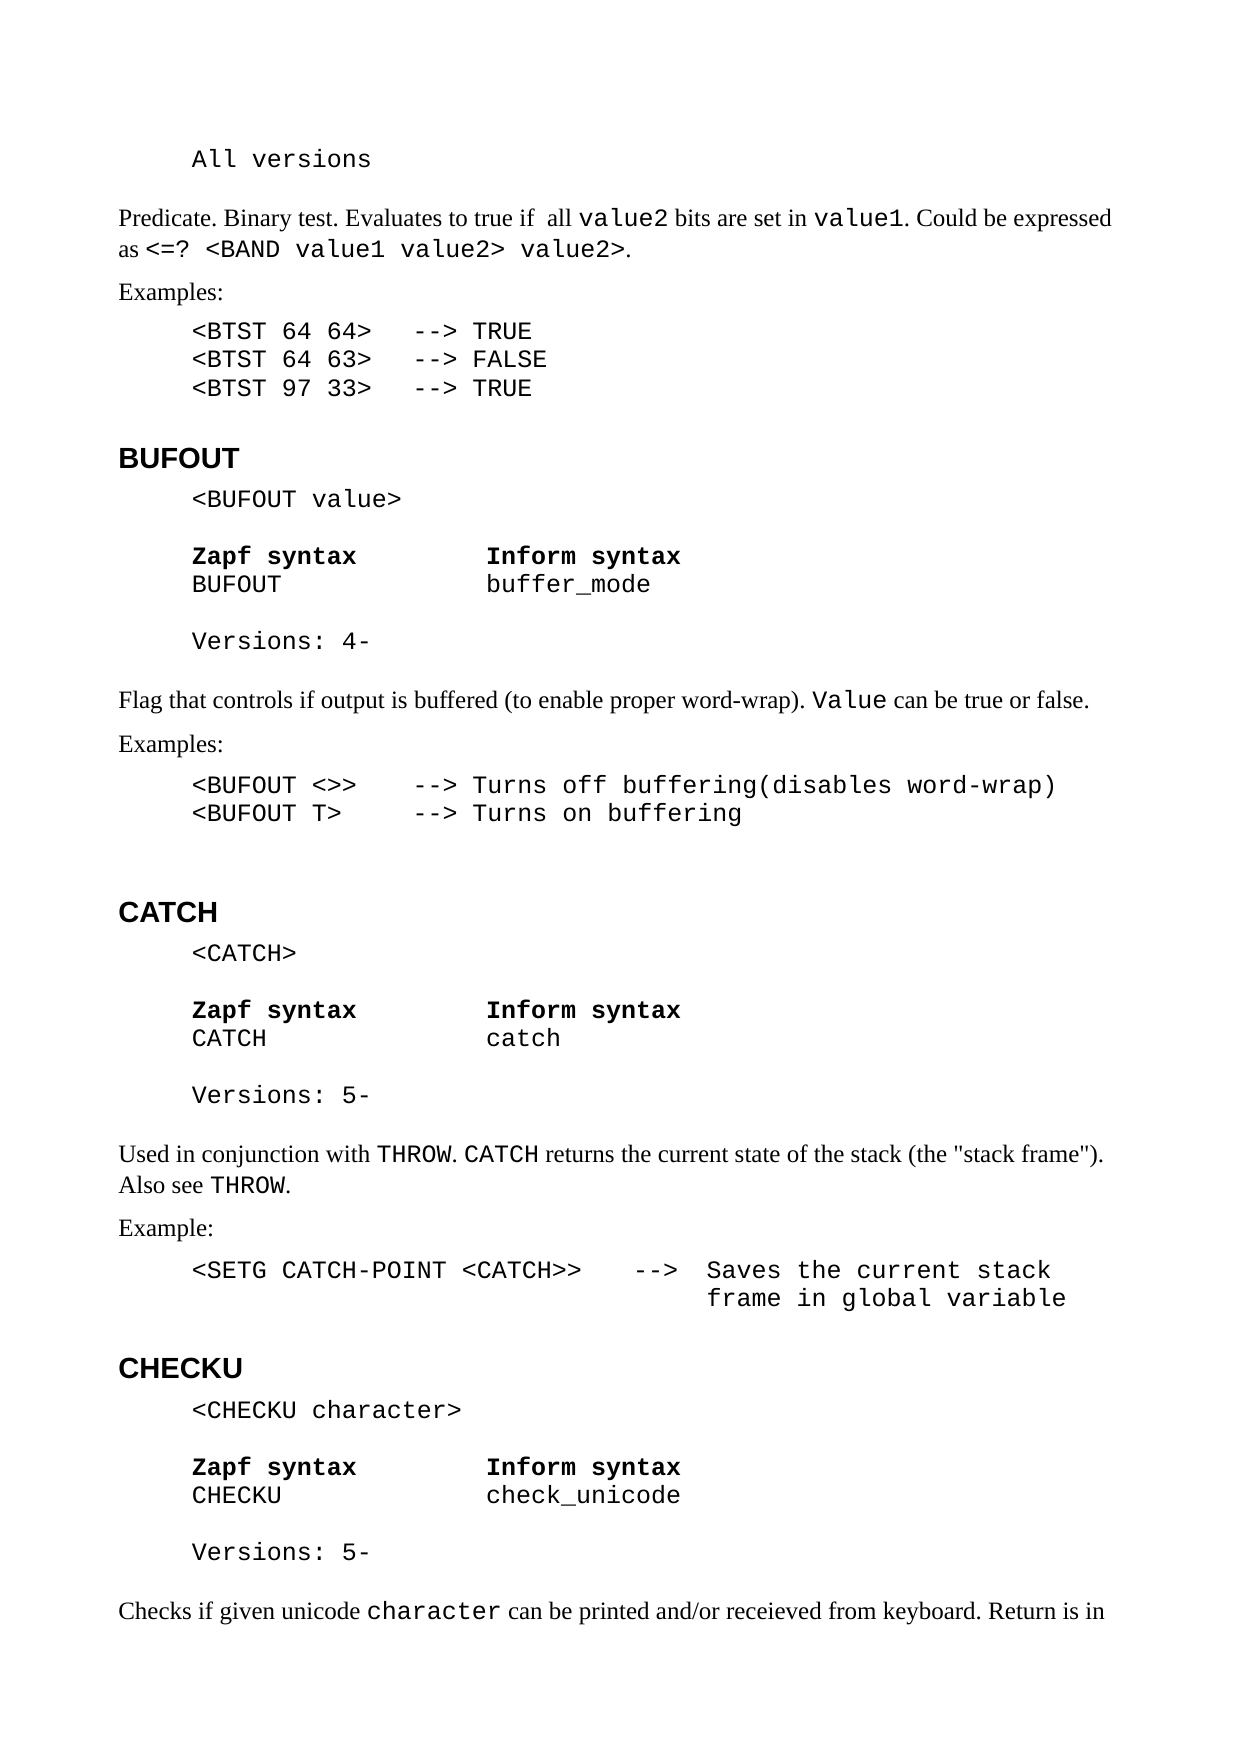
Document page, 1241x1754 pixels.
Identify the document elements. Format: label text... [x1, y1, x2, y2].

text Used in conjunction with THROW. CATCH returns the current state of the stack (the "stack frame"). Also see THROW. [118, 1139, 1122, 1201]
text <BUFOUT value> [192, 487, 1122, 515]
text <CATCH> [192, 941, 1122, 969]
text Zapf syntax Inform syntax [192, 544, 1122, 572]
text Versions: 5- [192, 1083, 1122, 1111]
text Checks if given unicode character can be printed and/or receieved from keyboard. Return is in [118, 1596, 1122, 1627]
text Examples: [118, 277, 1122, 306]
text All versions [192, 146, 1122, 175]
subtitle CATCH [118, 895, 1122, 928]
text Versions: 5- [192, 1539, 1122, 1567]
text BUFOUT buffer_mode [192, 572, 1122, 600]
text Zapf syntax Inform syntax [192, 1454, 1122, 1482]
text Flag that controls if output is buffered (to enable proper word-wrap). Value can be true or false. [118, 685, 1122, 716]
text Versions: 4- [192, 629, 1122, 657]
text CHECKU check_unicode [192, 1482, 1122, 1511]
text Predicate. Binary test. Evaluates to true if all value2 bits are set in value1. Could be expressed as <=? <BAND value1 value2> value2>. [118, 203, 1122, 265]
text <BUFOUT <>> --> Turns off buffering(disables word-wrap) <BUFOUT T> --> Turns on buffering [118, 770, 1122, 829]
text CATCH catch [192, 1026, 1122, 1054]
text Examples: [118, 729, 1122, 757]
text Zapf syntax Inform syntax [192, 998, 1122, 1026]
text <SETG CATCH-POINT <CATCH>> --> Saves the current stack frame in global variable [118, 1255, 1122, 1314]
text Example: [118, 1213, 1122, 1242]
text <CHECKU character> [192, 1397, 1122, 1426]
subtitle BUFOUT [118, 441, 1122, 474]
subtitle CHECKU [118, 1351, 1122, 1385]
text <BTST 64 64> --> TRUE <BTST 64 63> --> FALSE <BTST 97 33> --> TRUE [118, 318, 1122, 403]
